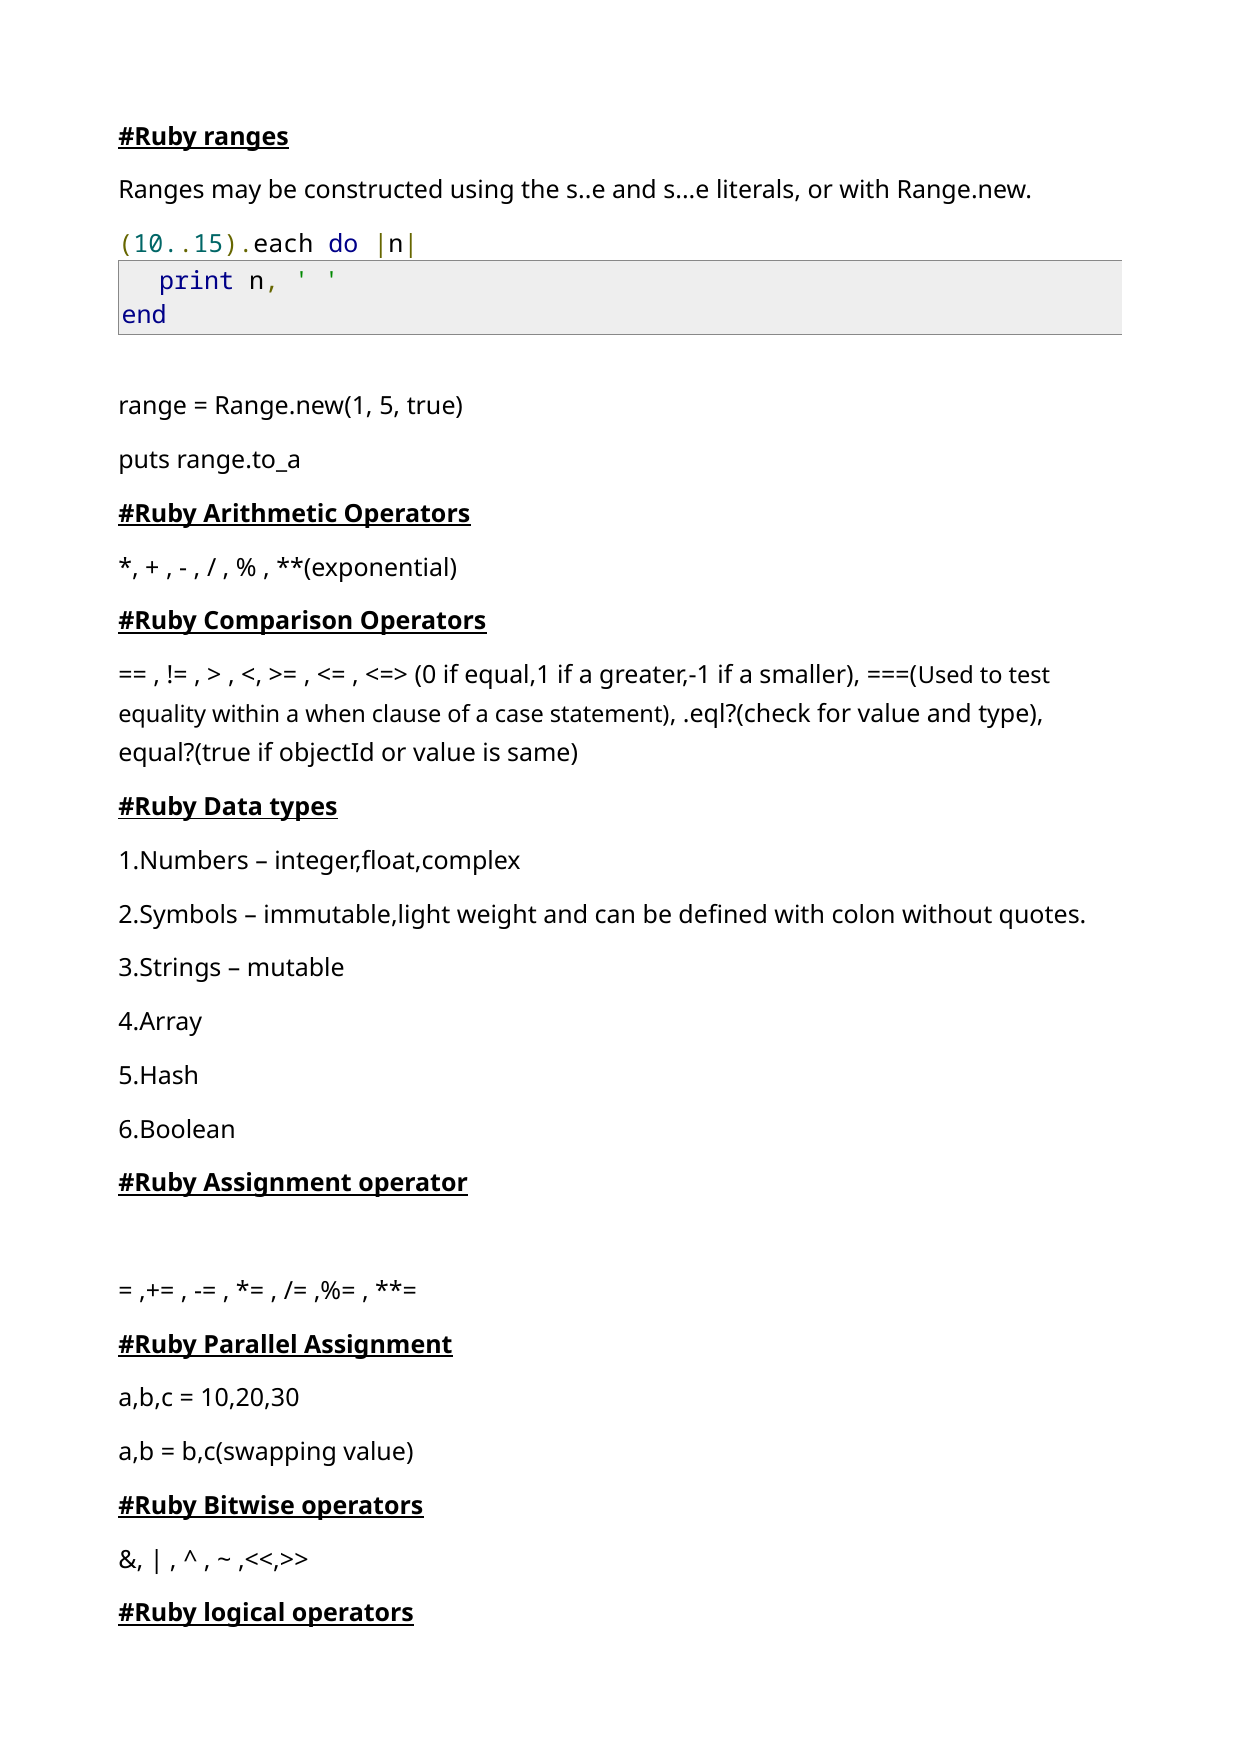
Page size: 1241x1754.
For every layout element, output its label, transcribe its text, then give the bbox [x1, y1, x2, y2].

text #Ruby Parallel Assignment [118, 1326, 1122, 1360]
text 5.Hash [118, 1058, 1122, 1092]
text 1.Numbers – integer,float,complex [118, 843, 1122, 877]
text puts range.to_a [118, 442, 1122, 476]
text == , != , > , <, >= , <= , <=> (0 if equal,1 if a greater,-1 if a smaller), ===(Used to test equality within a when clause of a case statement), .eql?(check for value and type), equal?(true if objectId or value is same) [118, 657, 1122, 769]
text #Ruby Comparison Operators [118, 603, 1122, 637]
text Ranges may be constructed using the s..e and s...e literals, or with Range.new. [118, 172, 1122, 206]
text #Ruby Data types [118, 789, 1122, 823]
text print n, ' ' [119, 261, 1122, 294]
text range = Range.new(1, 5, true) [118, 388, 1122, 422]
text #Ruby logical operators [118, 1595, 1122, 1629]
text 2.Symbols – immutable,light weight and can be defined with colon without quotes. [118, 896, 1122, 930]
text = ,+= , -= , *= , /= ,%= , **= [118, 1273, 1122, 1307]
text *, + , - , / , % , **(exponential) [118, 549, 1122, 583]
text a,b,c = 10,20,30 [118, 1380, 1122, 1414]
text &, | , ^ , ~ ,<<,>> [118, 1541, 1122, 1575]
text #Ruby Arithmetic Operators [118, 496, 1122, 529]
text #Ruby Bitwise operators [118, 1488, 1122, 1522]
text (10..15).each do |n| [118, 226, 1122, 260]
text 6.Boolean [118, 1111, 1122, 1145]
text end [119, 294, 1122, 334]
text 4.Array [118, 1004, 1122, 1038]
text 3.Strings – mutable [118, 950, 1122, 984]
text #Ruby Assignment operator [118, 1165, 1122, 1199]
text a,b = b,c(swapping value) [118, 1434, 1122, 1468]
text #Ruby ranges [118, 118, 1122, 152]
